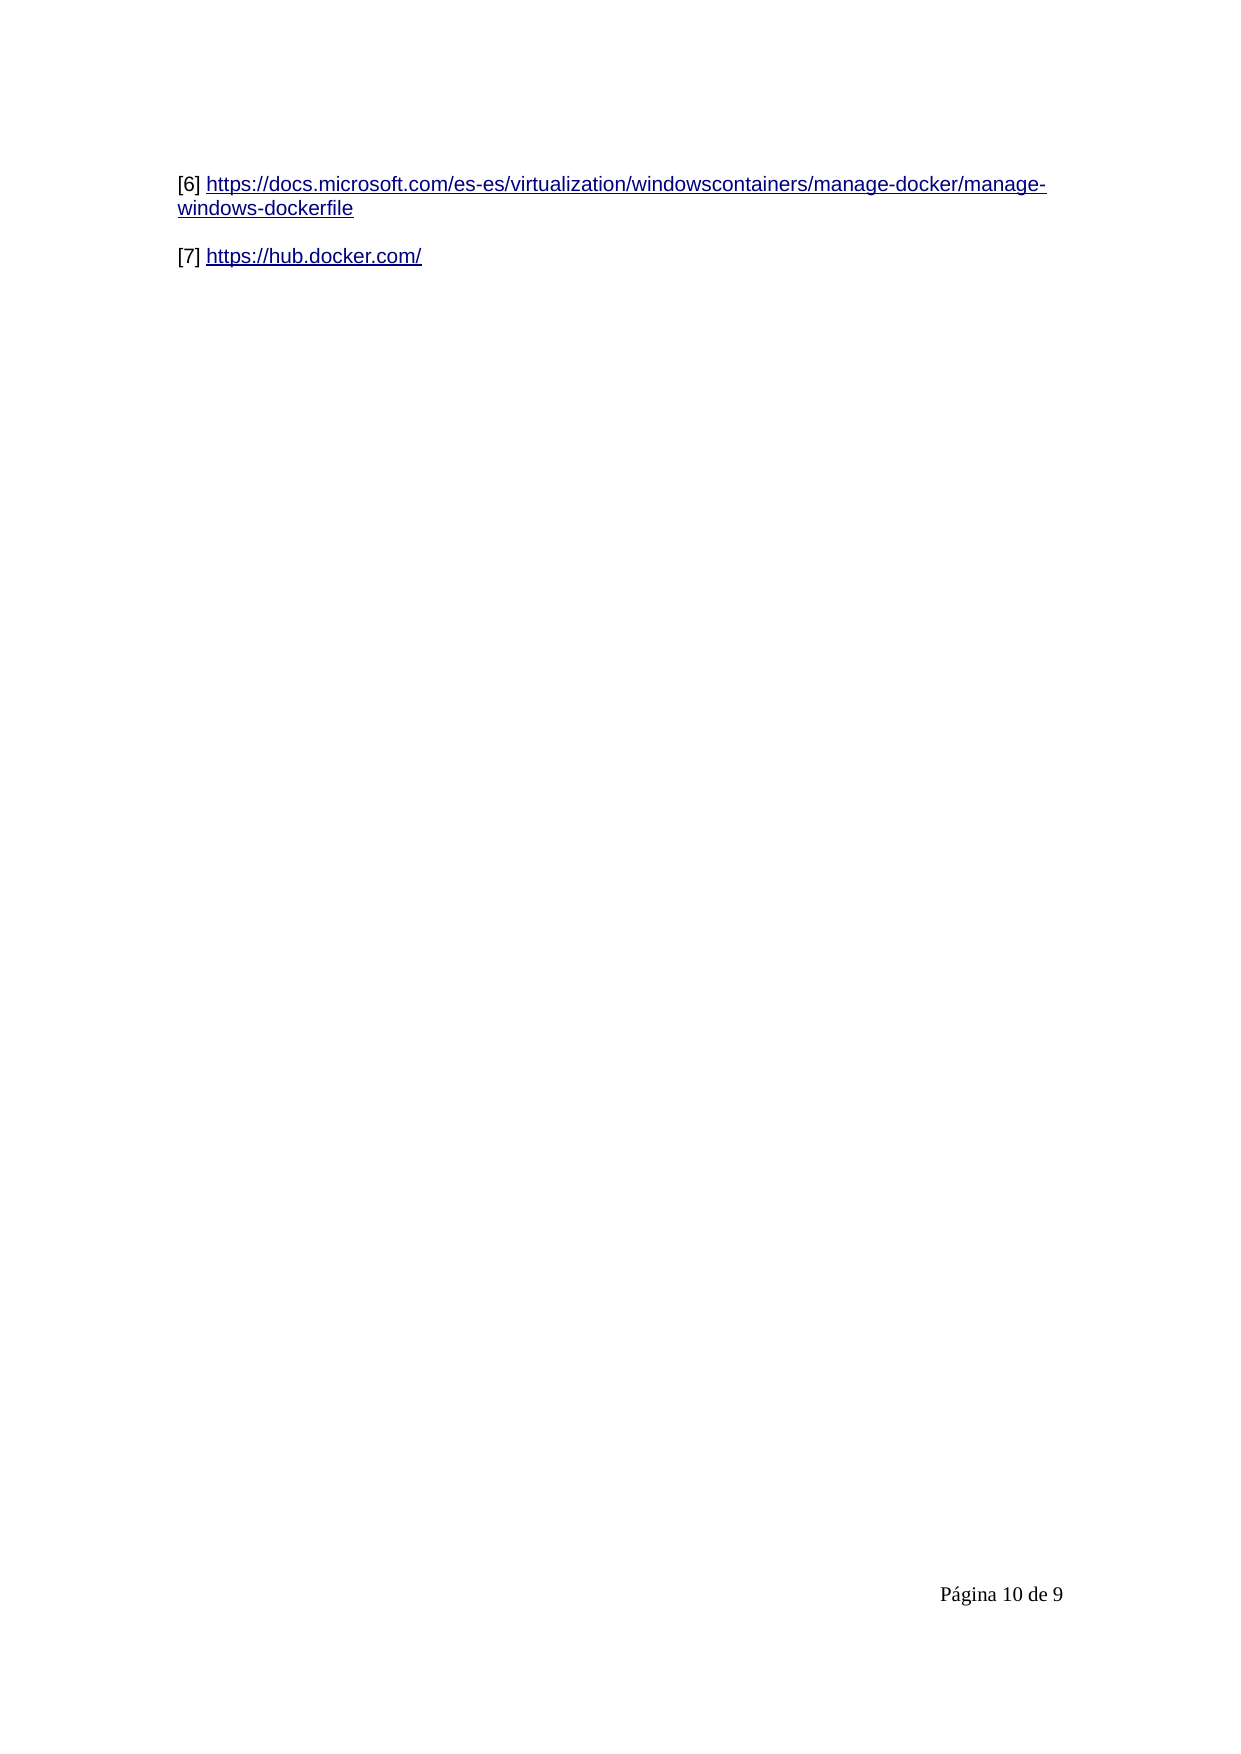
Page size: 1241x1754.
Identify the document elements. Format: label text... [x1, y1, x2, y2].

text [7] https://hub.docker.com/ [177, 243, 1063, 267]
text [6] https://docs.microsoft.com/es-es/virtualization/windowscontainers/manage-docker/manage-windows-dockerfile [177, 172, 1063, 219]
